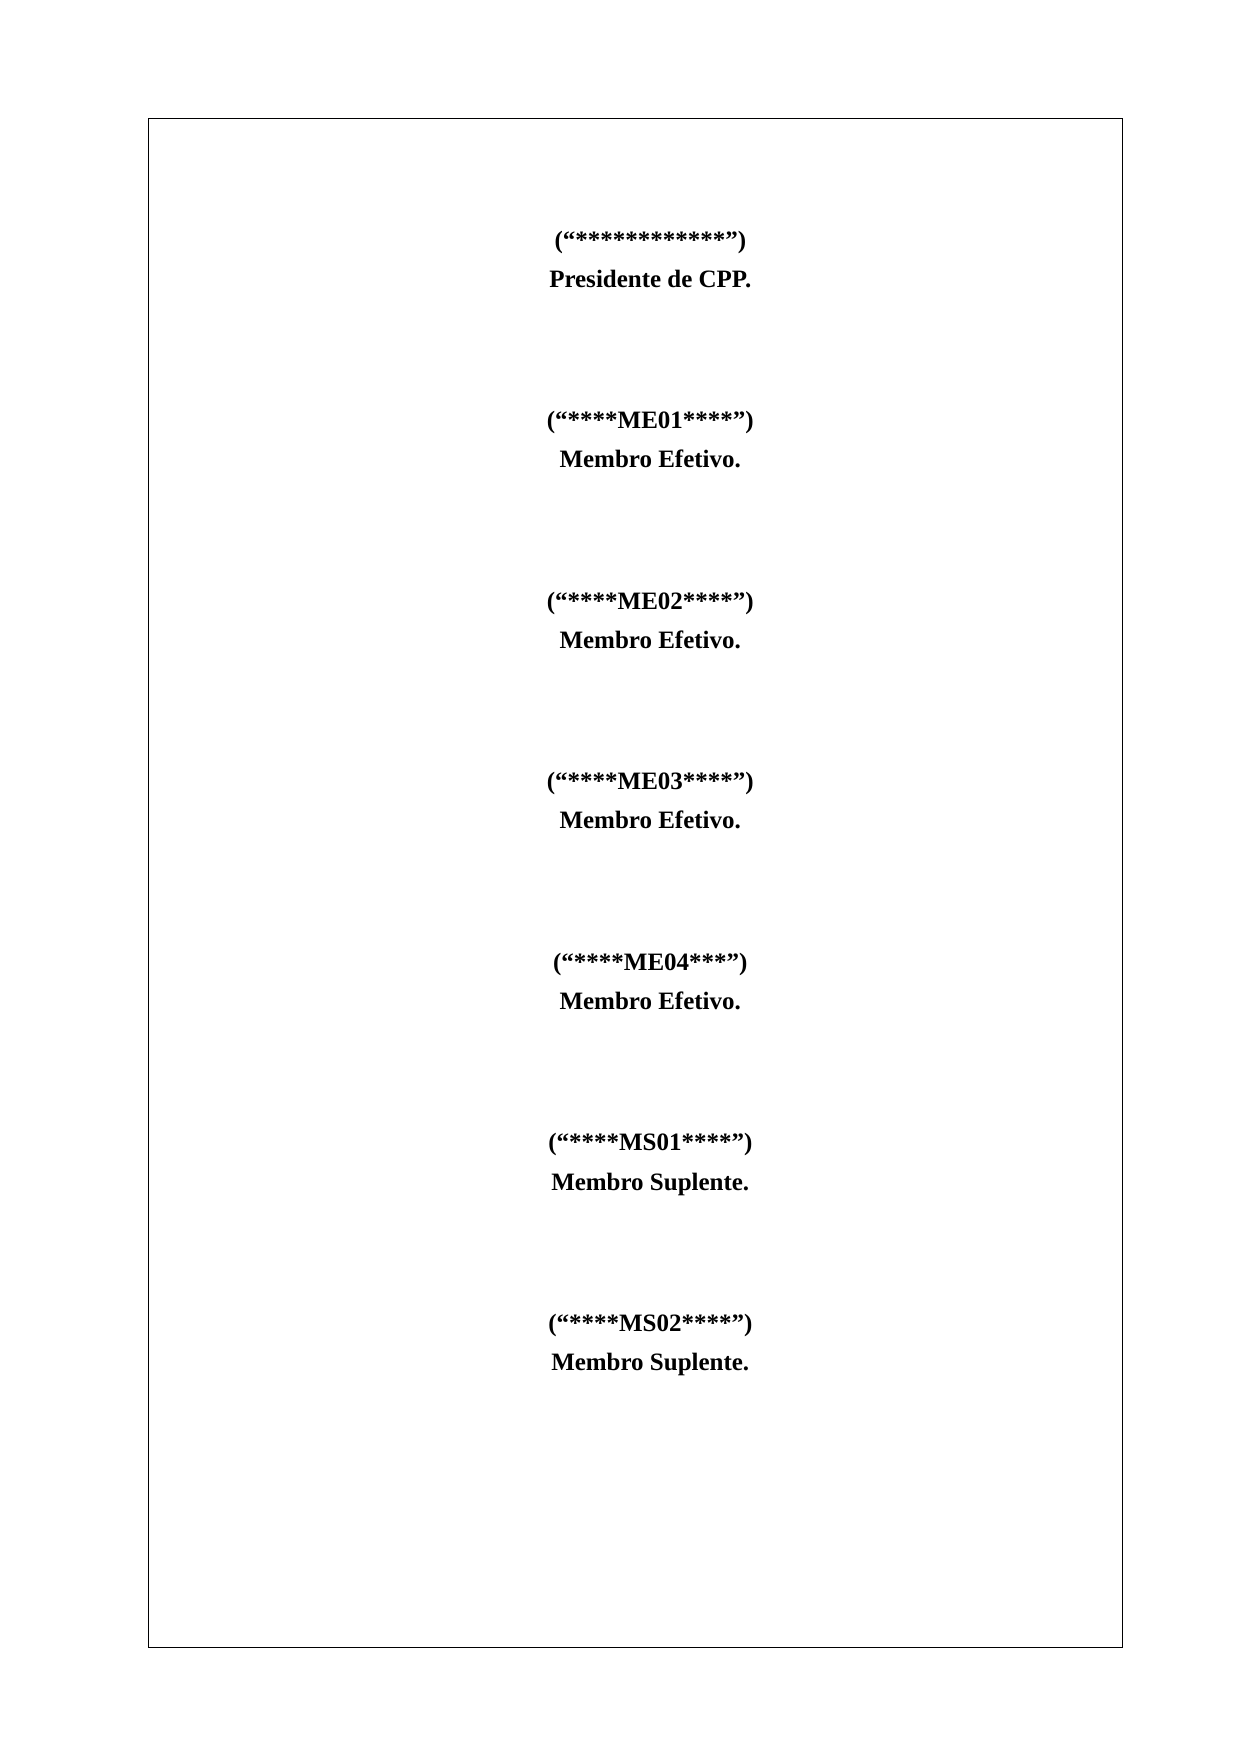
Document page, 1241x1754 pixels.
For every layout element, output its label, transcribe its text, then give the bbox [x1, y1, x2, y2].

text Membro Efetivo. [201, 444, 1099, 473]
text (“****ME01****”) [201, 405, 1099, 434]
text (“****MS02****”) [201, 1308, 1099, 1337]
text Membro Efetivo. [201, 806, 1099, 834]
text (“****ME02****”) [201, 586, 1099, 614]
text (“****MS01****”) [201, 1127, 1099, 1156]
text (“****ME03****”) [201, 766, 1099, 795]
text Membro Efetivo. [201, 986, 1099, 1015]
text (“****ME04***”) [201, 947, 1099, 976]
text (“************”) [201, 225, 1099, 253]
text Membro Suplente. [201, 1347, 1099, 1376]
text Membro Suplente. [201, 1167, 1099, 1195]
text Presidente de CPP. [201, 264, 1099, 293]
text Membro Efetivo. [201, 625, 1099, 654]
